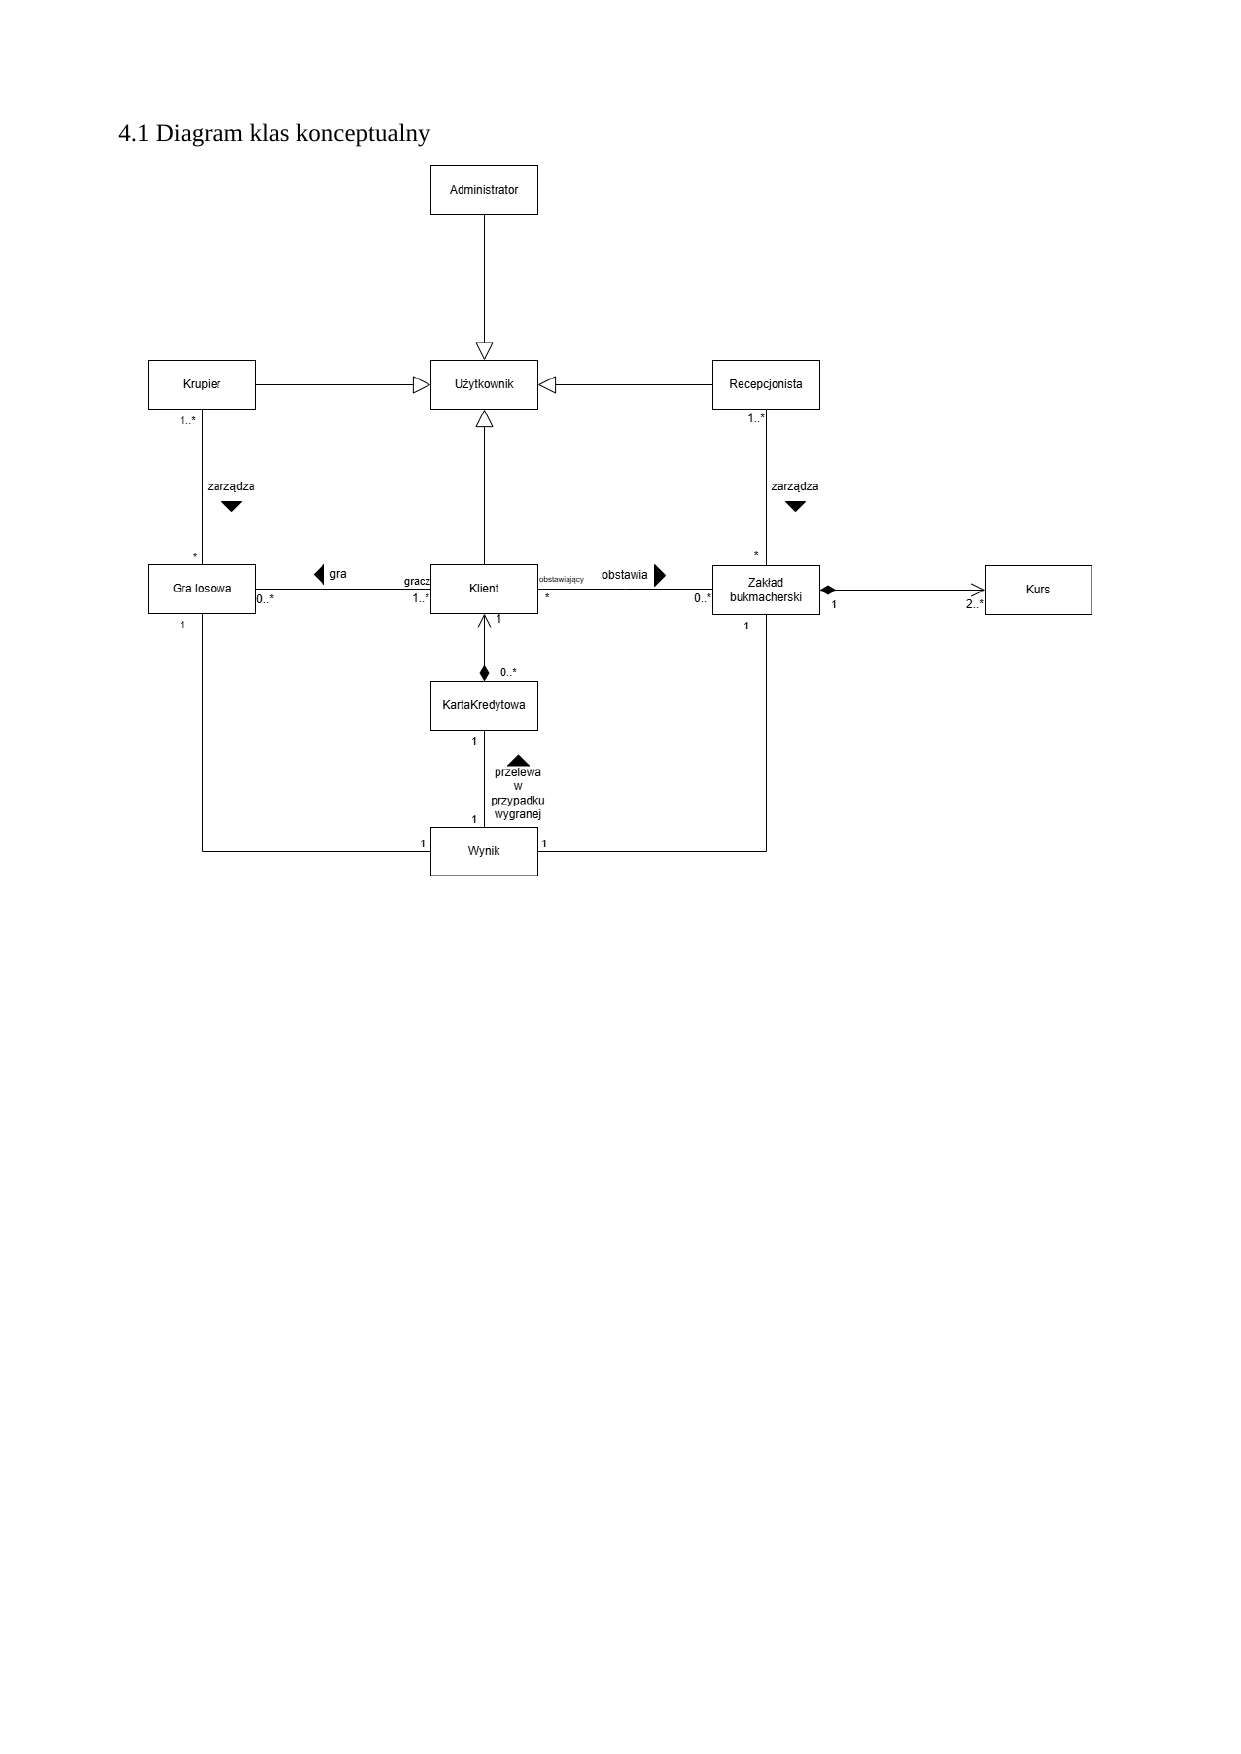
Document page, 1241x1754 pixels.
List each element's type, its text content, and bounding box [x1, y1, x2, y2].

text 4.1 Diagram klas konceptualny [118, 118, 1122, 147]
